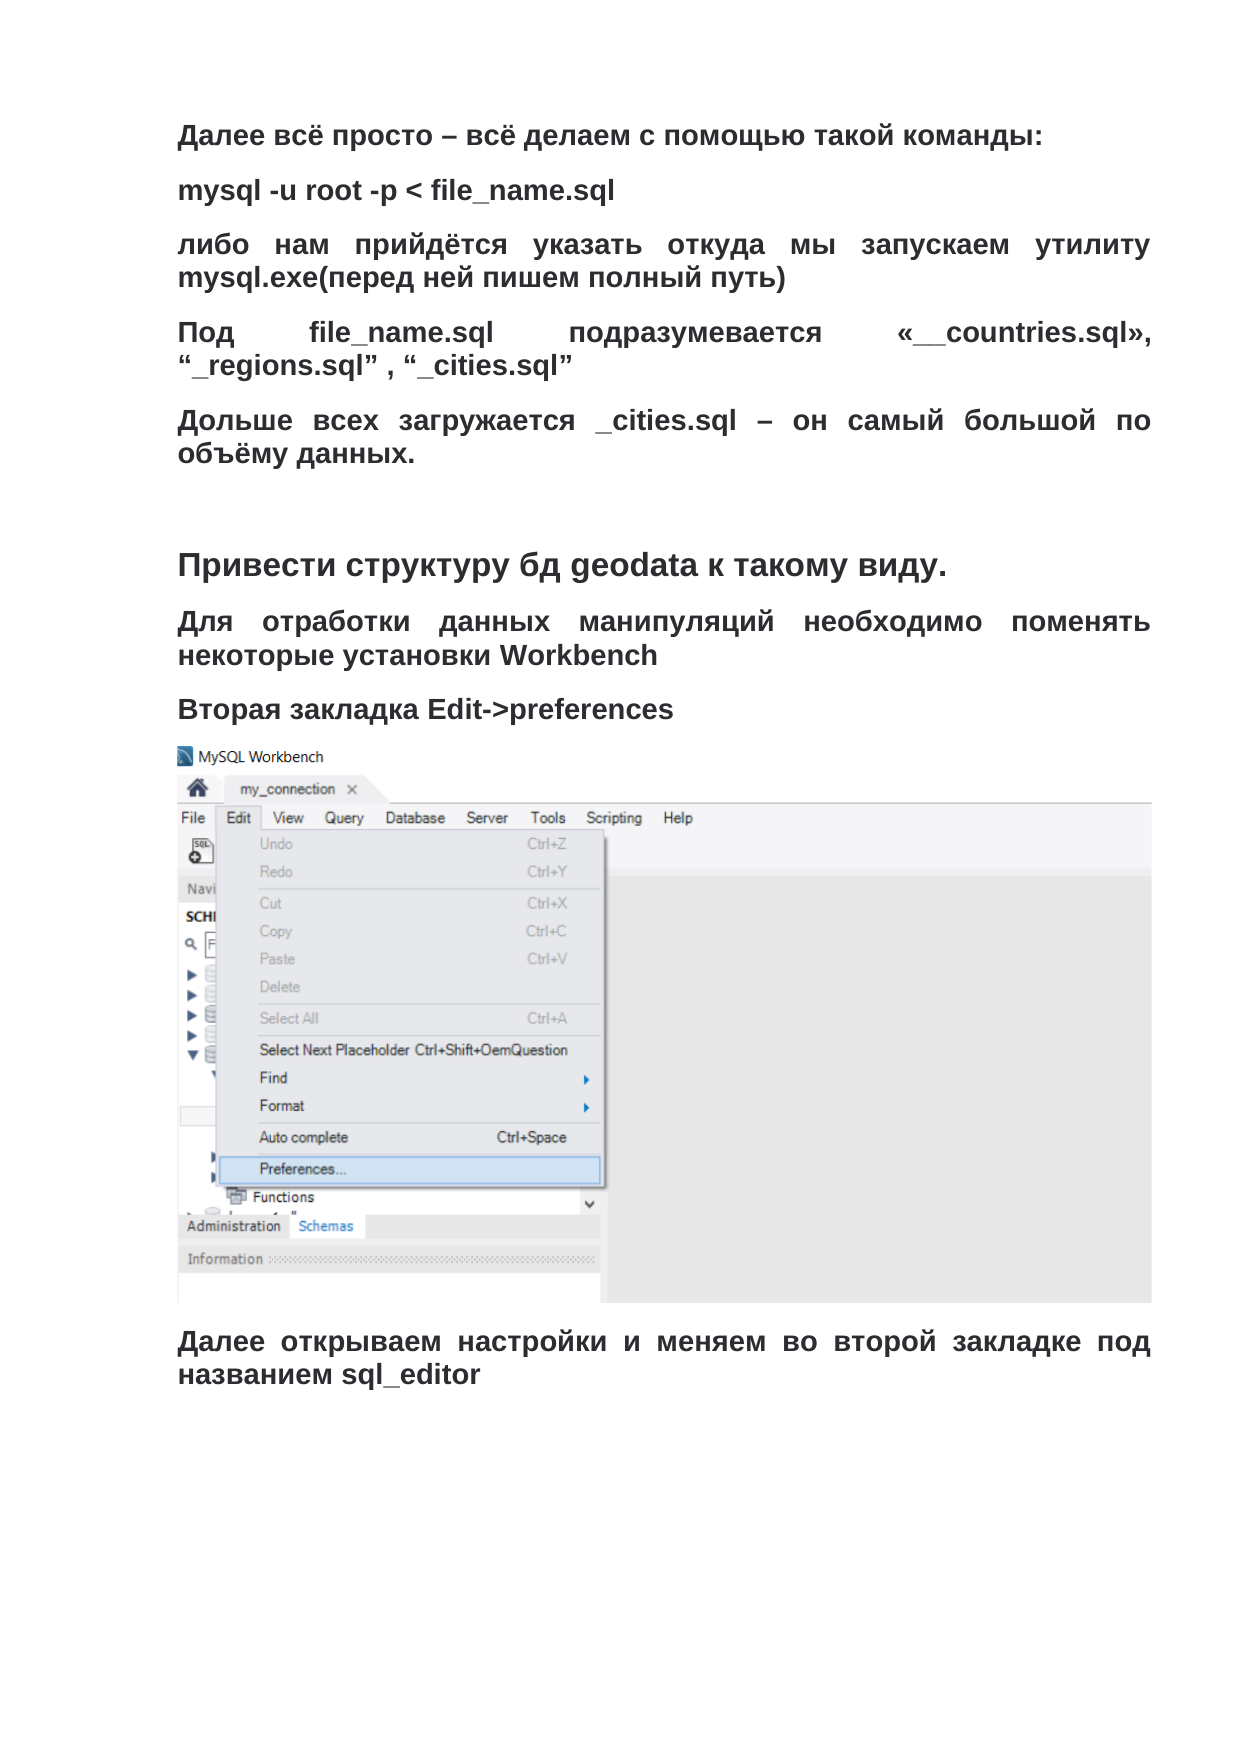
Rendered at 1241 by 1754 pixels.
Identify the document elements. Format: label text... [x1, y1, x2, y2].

picture [177, 746, 1152, 1303]
text либо нам прийдётся указать откуда мы запускаем утилиту mysql.exe(перед ней пишем полный путь) [177, 227, 1152, 294]
text Под file_name.sql подразумевается «__countries.sql», “_regions.sql” , “_cities.sql” [177, 315, 1152, 382]
text Привести структуру бд geodata к такому виду. [177, 545, 1152, 583]
text Вторая закладка Edit->preferences [177, 692, 1152, 726]
text Далее всё просто – всё делаем с помощью такой команды: [177, 118, 1152, 152]
text Для отработки данных манипуляций необходимо поменять некоторые установки Workbench [177, 604, 1152, 671]
text Далее открываем настройки и меняем во второй закладке под названием sql_editor [177, 1324, 1152, 1391]
text mysql -u root -p < file_name.sql [177, 172, 1152, 206]
text Дольше всех загружается _cities.sql – он самый большой по объёму данных. [177, 403, 1152, 470]
